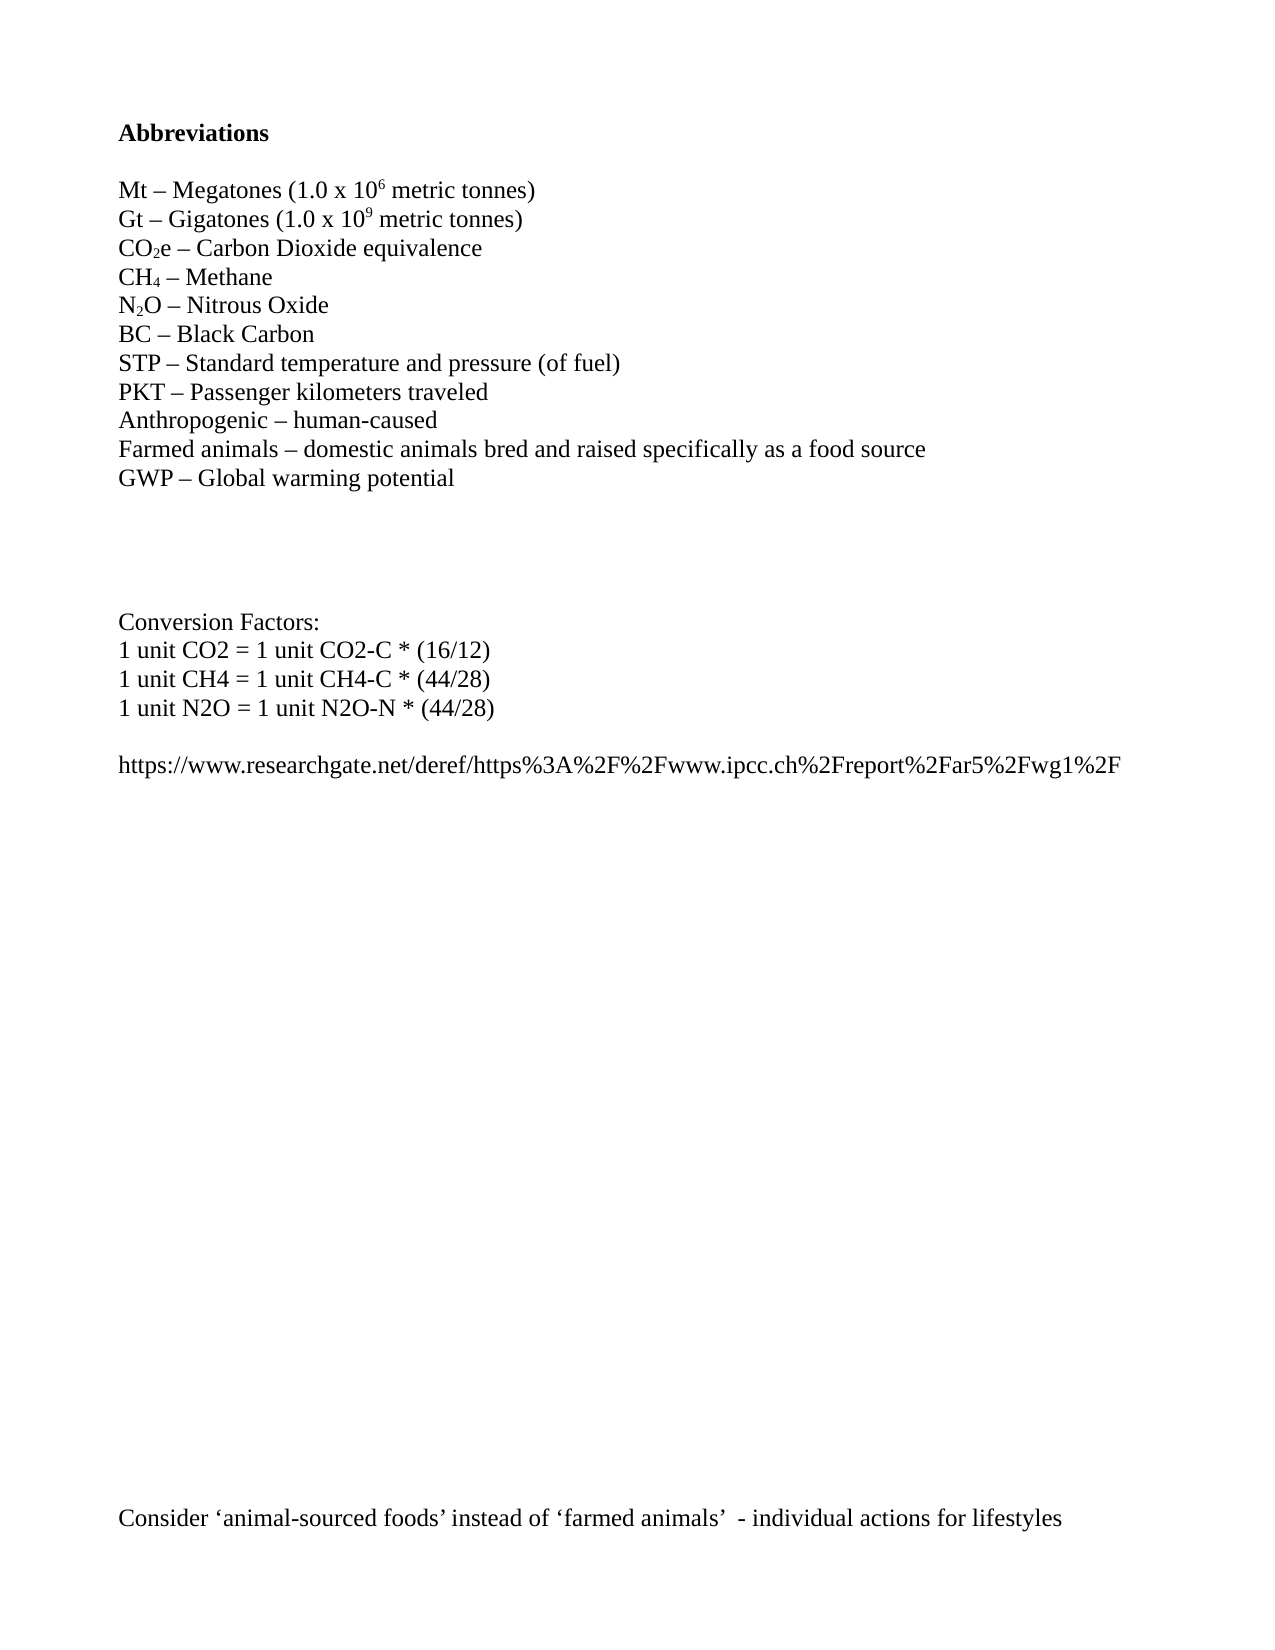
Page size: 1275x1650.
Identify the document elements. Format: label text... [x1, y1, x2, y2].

text CO2e – Carbon Dioxide equivalence [118, 233, 1157, 262]
text 1 unit CO2 = 1 unit CO2-C * (16/12) [118, 636, 1157, 664]
text 1 unit N2O = 1 unit N2O-N * (44/28) [118, 693, 1157, 722]
text Farmed animals – domestic animals bred and raised specifically as a food source [118, 434, 1157, 463]
text GWP – Global warming potential [118, 463, 1157, 492]
text Abbreviations [118, 118, 1157, 147]
text https://www.researchgate.net/deref/https%3A%2F%2Fwww.ipcc.ch%2Freport%2Far5%2Fwg1%2F [118, 751, 1157, 779]
text Mt – Megatones (1.0 x 106 metric tonnes) [118, 176, 1157, 204]
text Anthropogenic – human-caused [118, 406, 1157, 434]
text BC – Black Carbon [118, 319, 1157, 348]
text STP – Standard temperature and pressure (of fuel) [118, 348, 1157, 377]
text PKT – Passenger kilometers traveled [118, 377, 1157, 406]
text N2O – Nitrous Oxide [118, 291, 1157, 319]
text Gt – Gigatones (1.0 x 109 metric tonnes) [118, 204, 1157, 233]
text Conversion Factors: [118, 607, 1157, 636]
text CH4 – Methane [118, 262, 1157, 291]
text 1 unit CH4 = 1 unit CH4-C * (44/28) [118, 664, 1157, 693]
